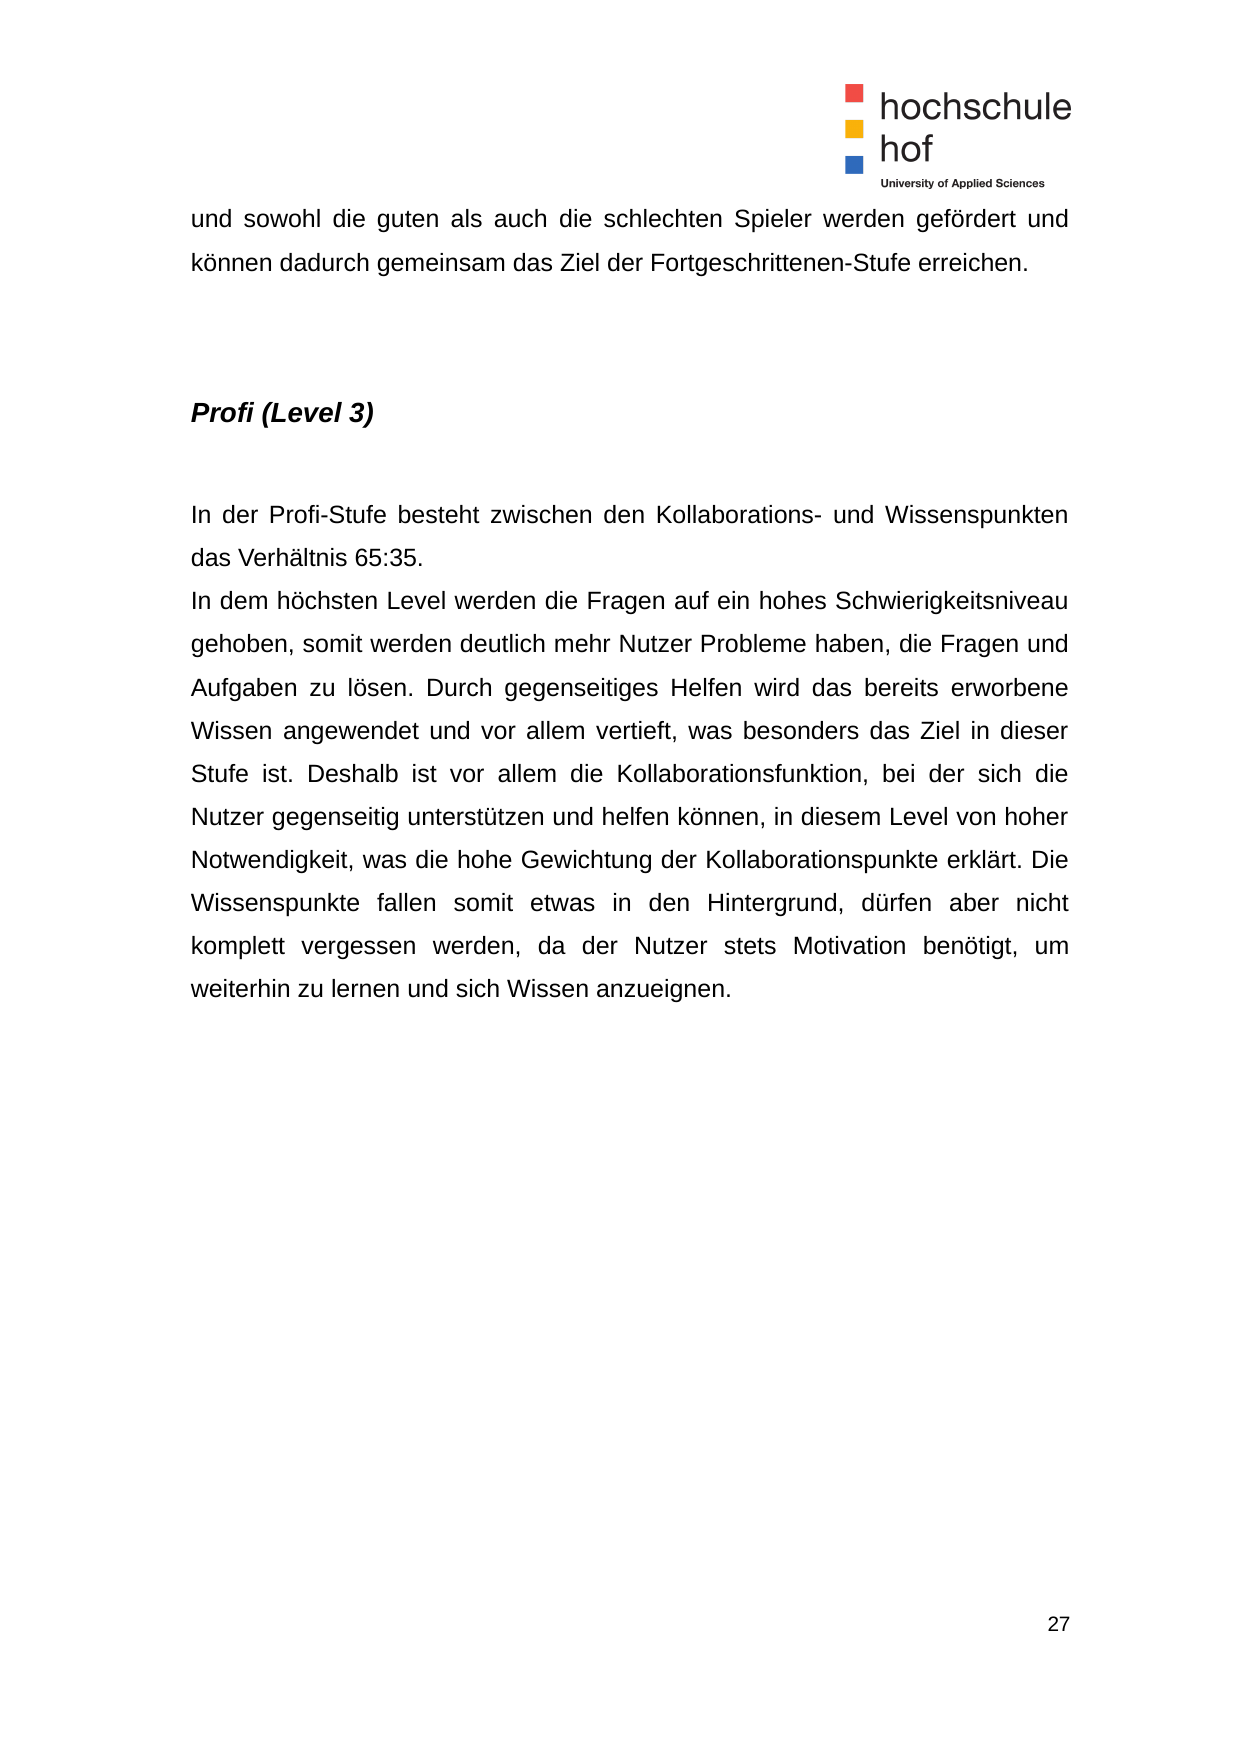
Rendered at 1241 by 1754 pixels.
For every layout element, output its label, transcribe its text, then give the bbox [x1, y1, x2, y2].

subtitle Profi (Level 3) [191, 397, 1070, 428]
text In dem höchsten Level werden die Fragen auf ein hohes Schwierigkeitsniveau gehoben, somit werden deutlich mehr Nutzer Probleme haben, die Fragen und Aufgaben zu lösen. Durch gegenseitiges Helfen wird das bereits erworbene Wissen angewendet und vor allem vertieft, was besonders das Ziel in dieser Stufe ist. Deshalb ist vor allem die Kollaborationsfunktion, bei der sich die Nutzer gegenseitig unterstützen und helfen können, in diesem Level von hoher Notwendigkeit, was die hohe Gewichtung der Kollaborationspunkte erklärt. Die Wissenspunkte fallen somit etwas in den Hintergrund, dürfen aber nicht komplett vergessen werden, da der Nutzer stets Motivation benötigt, um weiterhin zu lernen und sich Wissen anzueignen. [191, 586, 1070, 1003]
text und sowohl die guten als auch die schlechten Spieler werden gefördert und können dadurch gemeinsam das Ziel der Fortgeschrittenen-Stufe erreichen. [191, 204, 1070, 276]
text In der Profi-Stufe besteht zwischen den Kollaborations- und Wissenspunkten das Verhältnis 65:35. [191, 500, 1070, 572]
picture [845, 84, 1071, 189]
